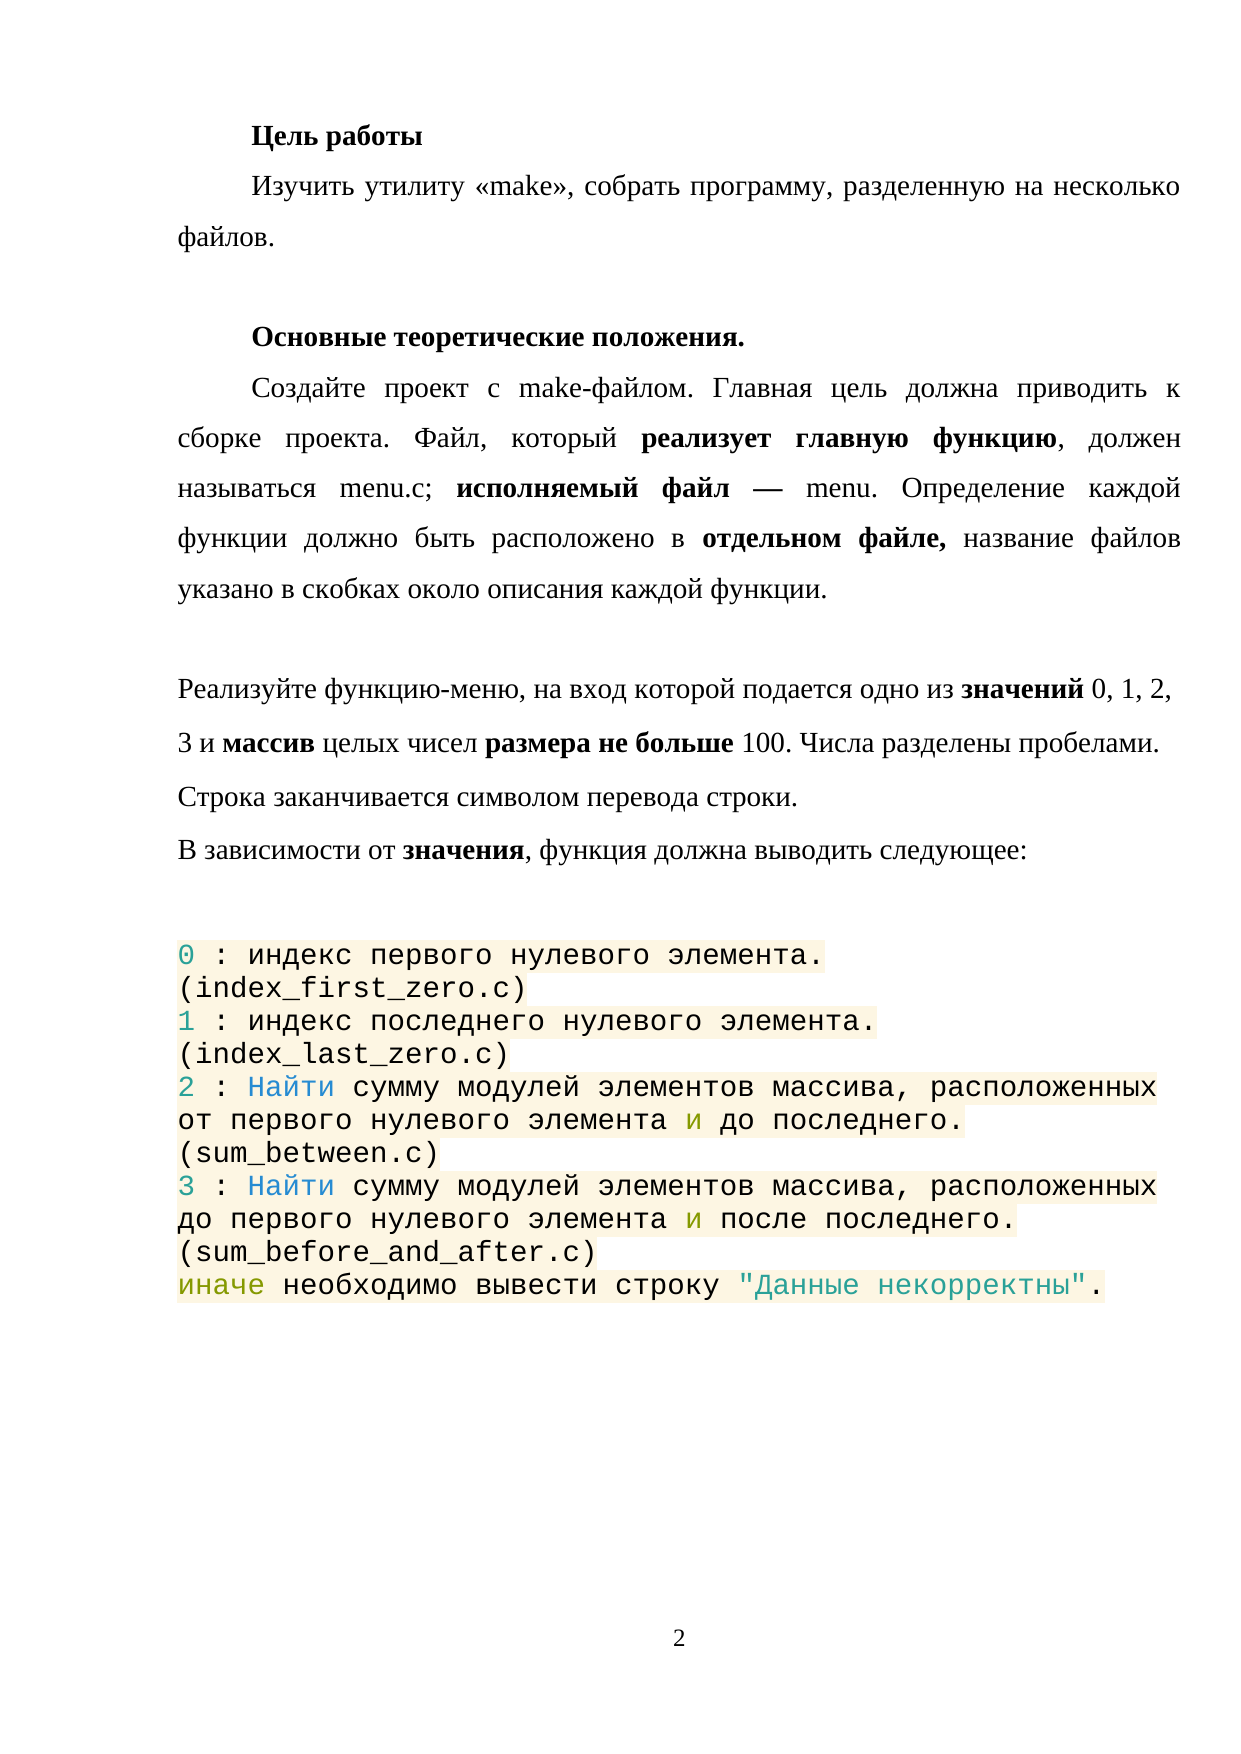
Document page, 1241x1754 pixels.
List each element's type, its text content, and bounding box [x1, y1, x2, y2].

text Основные теоретические положения. [177, 319, 1181, 353]
text 2 : Найти сумму модулей элементов массива, расположенных от первого нулевого элемента и до последнего. (sum_between.c) [177, 1072, 1181, 1171]
subtitle Реализуйте функцию-меню, на вход которой подается одно из значений 0, 1, 2, 3 и массив целых чисел размера не больше 100. Числа разделены пробелами. Строка заканчивается символом перевода строки. [177, 672, 1181, 812]
text 3 : Найти сумму модулей элементов массива, расположенных до первого нулевого элемента и после последнего. (sum_before_and_after.c) [177, 1171, 1181, 1270]
subtitle Cоздайте проект с make-файлом. Главная цель должна приводить к сборке проекта. Файл, который реализует главную функцию, должен называться menu.c; исполняемый файл — menu. Определение каждой функции должно быть расположено в отдельном файле, название файлов указано в скобках около описания каждой функции. [177, 370, 1181, 604]
text 1 : индекс последнего нулевого элемента. (index_last_zero.c) [177, 1006, 1181, 1072]
text иначе необходимо вывести строку "Данные некорректны". [177, 1270, 1181, 1303]
text Изучить утилиту «make», собрать программу, разделенную на несколько файлов. [177, 168, 1181, 252]
text 0 : индекс первого нулевого элемента. (index_first_zero.c) [177, 940, 1181, 1006]
subtitle В зависимости от значения, функция должна выводить следующее: [177, 832, 1181, 866]
text Цель работы [177, 118, 1181, 152]
